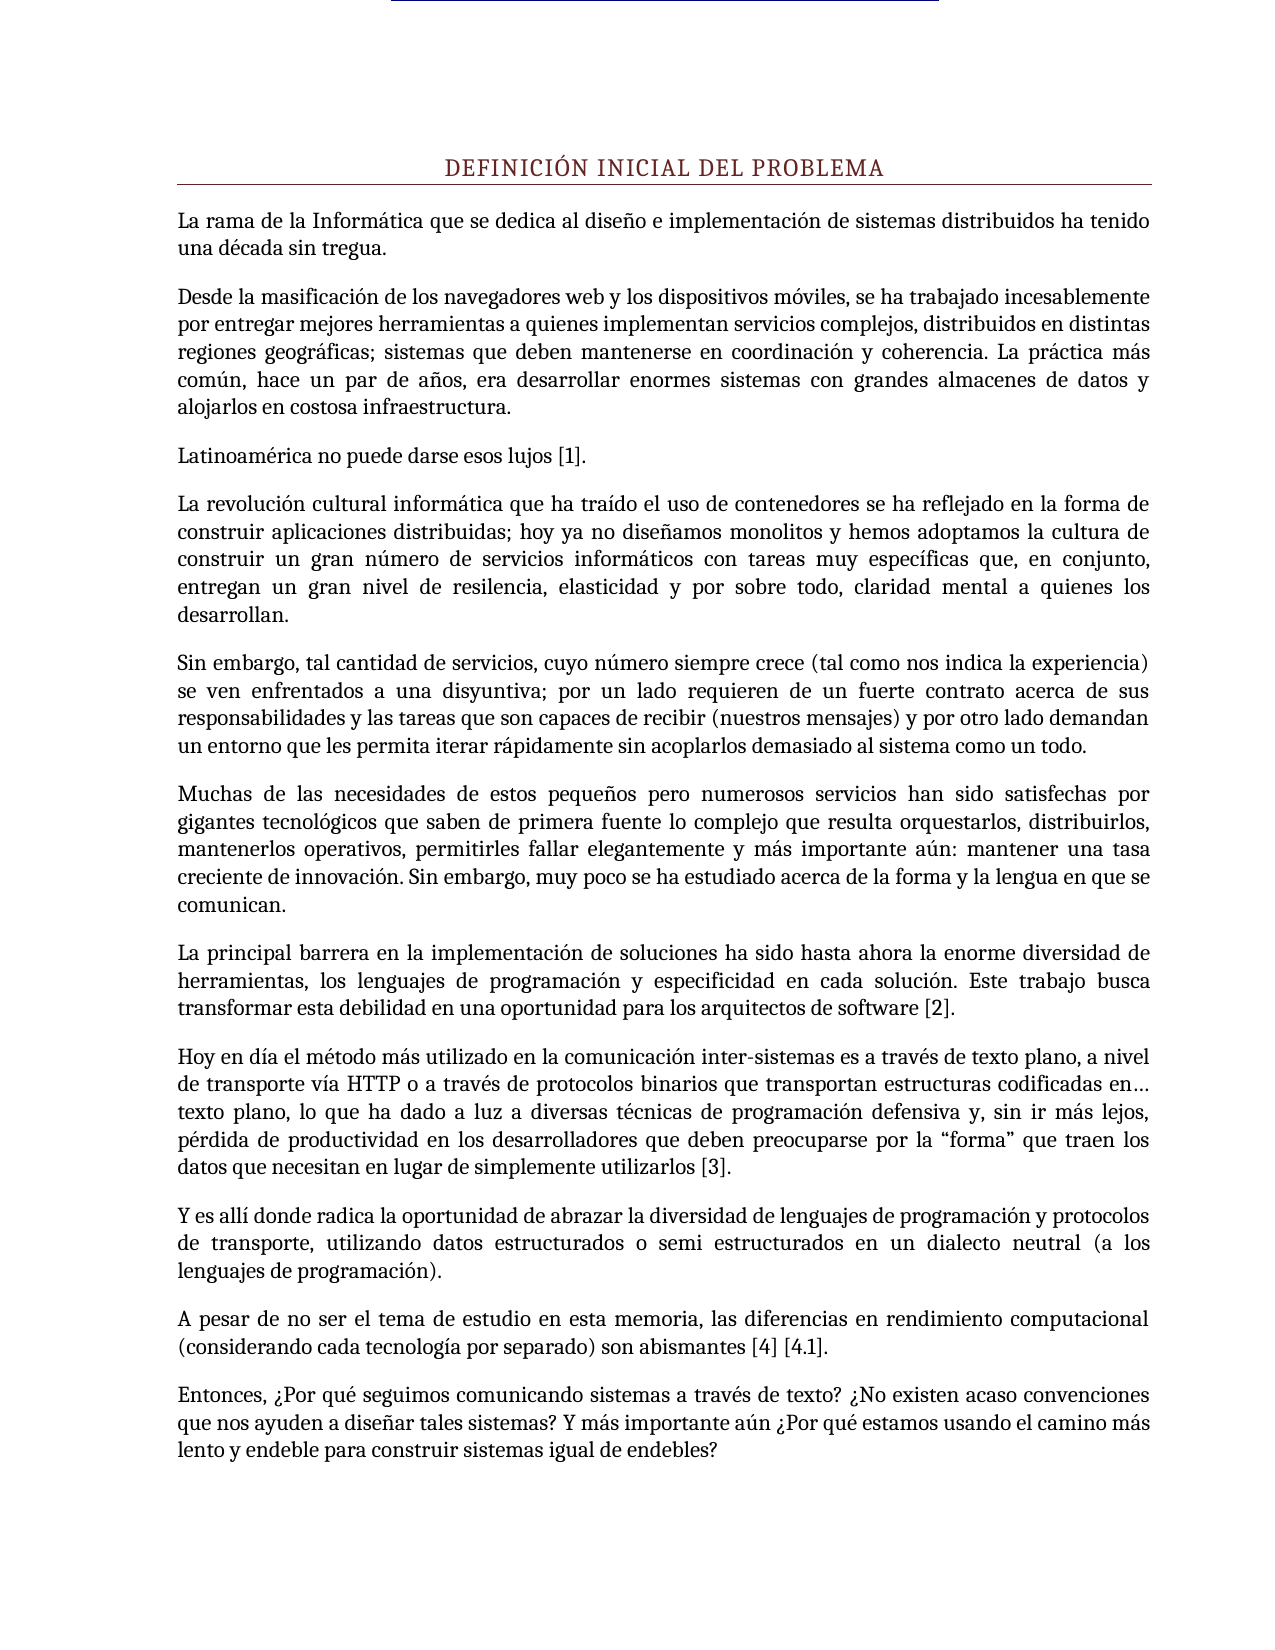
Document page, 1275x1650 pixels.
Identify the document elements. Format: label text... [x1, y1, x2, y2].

text Hoy en día el método más utilizado en la comunicación inter-sistemas es a través de texto plano, a nivel de transporte vía HTTP o a través de protocolos binarios que transportan estructuras codificadas en… texto plano, lo que ha dado a luz a diversas técnicas de programación defensiva y, sin ir más lejos, pérdida de productividad en los desarrolladores que deben preocuparse por la “forma” que traen los datos que necesitan en lugar de simplemente utilizarlos [3]. [177, 1043, 1152, 1180]
text Muchas de las necesidades de estos pequeños pero numerosos servicios han sido satisfechas por gigantes tecnológicos que saben de primera fuente lo complejo que resulta orquestarlos, distribuirlos, mantenerlos operativos, permitirles fallar elegantemente y más importante aún: mantener una tasa creciente de innovación. Sin embargo, muy poco se ha estudiado acerca de la forma y la lengua en que se comunican. [177, 781, 1152, 918]
subtitle Definición inicial del problema [177, 153, 1152, 184]
text Sin embargo, tal cantidad de servicios, cuyo número siempre crece (tal como nos indica la experiencia) se ven enfrentados a una disyuntiva; por un lado requieren de un fuerte contrato acerca de sus responsabilidades y las tareas que son capaces de recibir (nuestros mensajes) y por otro lado demandan un entorno que les permita iterar rápidamente sin acoplarlos demasiado al sistema como un todo. [177, 650, 1152, 759]
text A pesar de no ser el tema de estudio en esta memoria, las diferencias en rendimiento computacional (considerando cada tecnología por separado) son abismantes [4] [4.1]. [177, 1306, 1152, 1360]
text La rama de la Informática que se dedica al diseño e implementación de sistemas distribuidos ha tenido una década sin tregua. [177, 208, 1152, 262]
text Desde la masificación de los navegadores web y los dispositivos móviles, se ha trabajado incesablemente por entregar mejores herramientas a quienes implementan servicios complejos, distribuidos en distintas regiones geográficas; sistemas que deben mantenerse en coordinación y coherencia. La práctica más común, hace un par de años, era desarrollar enormes sistemas con grandes almacenes de datos y alojarlos en costosa infraestructura. [177, 284, 1152, 420]
text Latinoamérica no puede darse esos lujos [1]. [177, 442, 1152, 469]
text Y es allí donde radica la oportunidad de abrazar la diversidad de lenguajes de programación y protocolos de transporte, utilizando datos estructurados o semi estructurados en un dialecto neutral (a los lenguajes de programación). [177, 1202, 1152, 1284]
text Entonces, ¿Por qué seguimos comunicando sistemas a través de texto? ¿No existen acaso convenciones que nos ayuden a diseñar tales sistemas? Y más importante aún ¿Por qué estamos usando el camino más lento y endeble para construir sistemas igual de endebles? [177, 1382, 1152, 1464]
text La principal barrera en la implementación de soluciones ha sido hasta ahora la enorme diversidad de herramientas, los lenguajes de programación y especificidad en cada solución. Este trabajo busca transformar esta debilidad en una oportunidad para los arquitectos de software [2]. [177, 940, 1152, 1021]
text La revolución cultural informática que ha traído el uso de contenedores se ha reflejado en la forma de construir aplicaciones distribuidas; hoy ya no diseñamos monolitos y hemos adoptamos la cultura de construir un gran número de servicios informáticos con tareas muy específicas que, en conjunto, entregan un gran nivel de resilencia, elasticidad y por sobre todo, claridad mental a quienes los desarrollan. [177, 491, 1152, 628]
